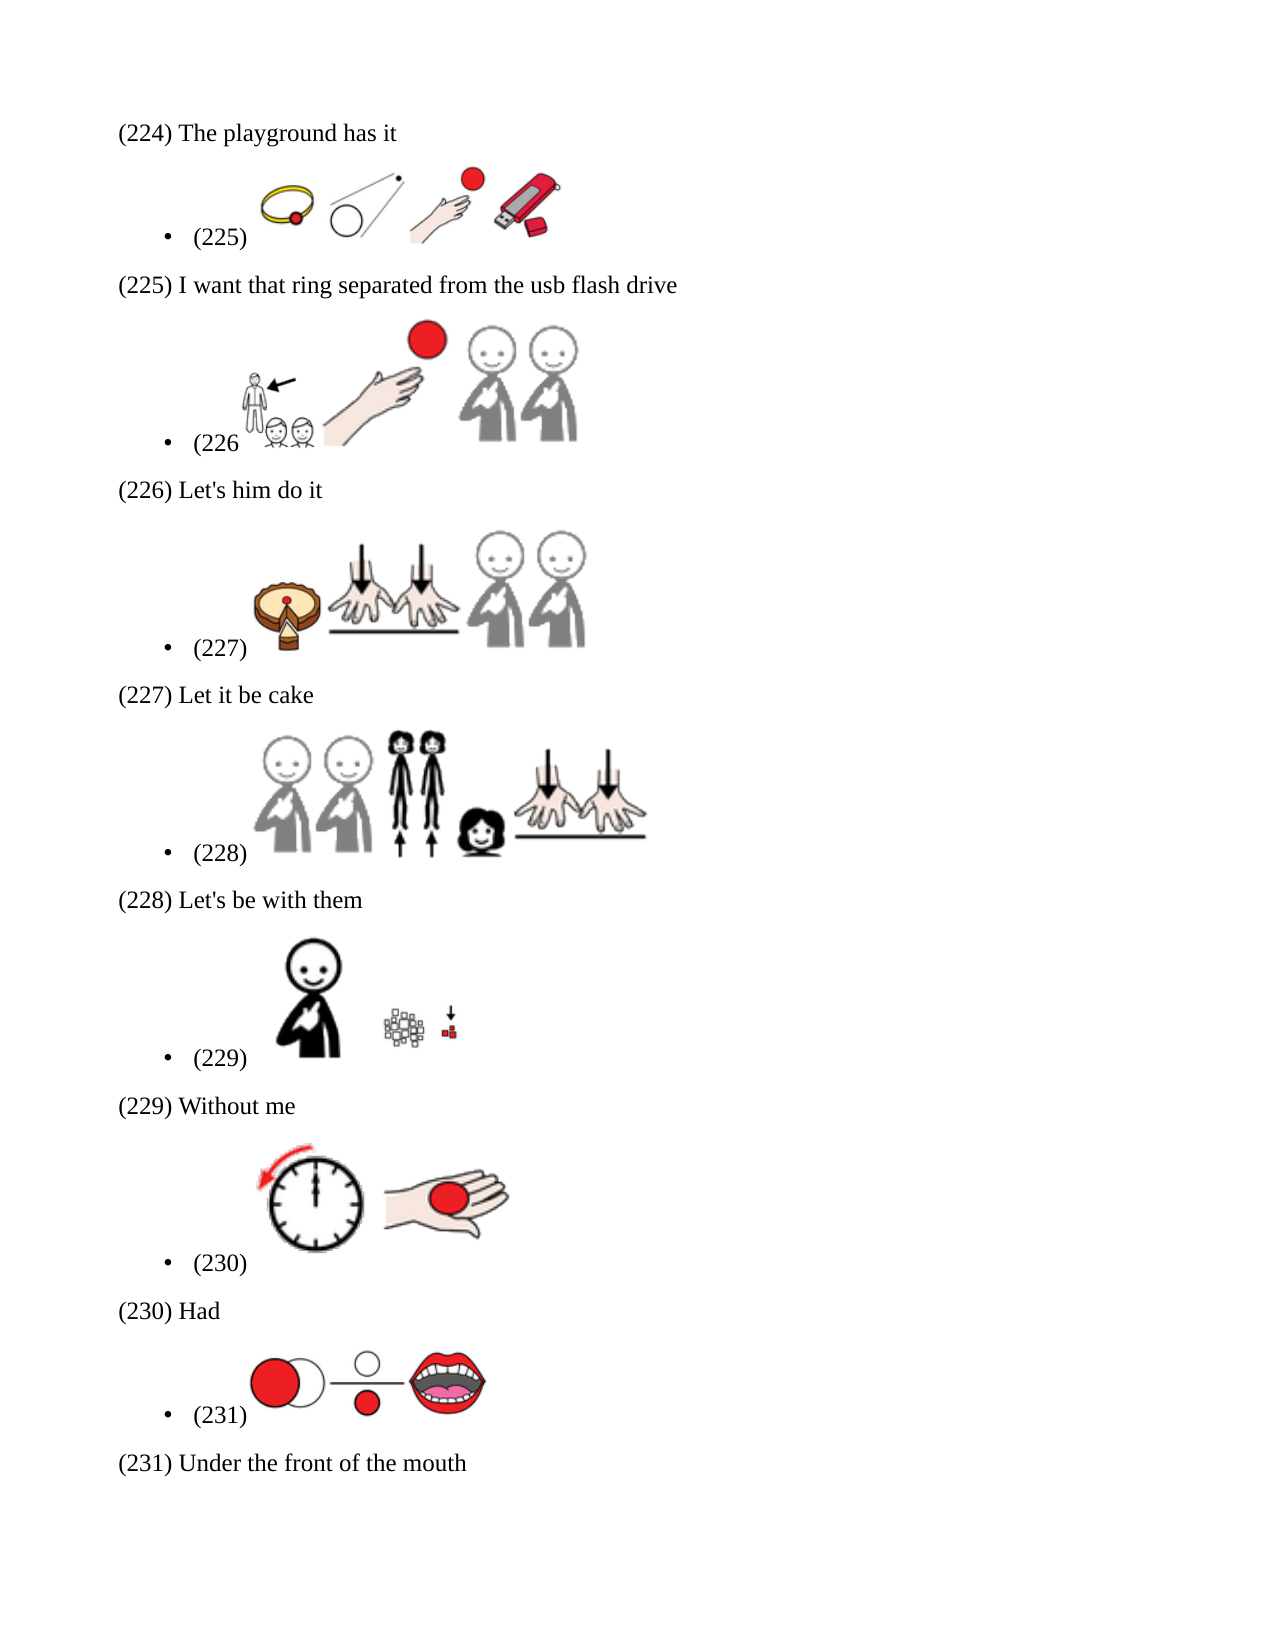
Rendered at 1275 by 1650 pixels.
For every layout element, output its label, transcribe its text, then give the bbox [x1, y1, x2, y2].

picture [238, 317, 586, 451]
text (228) Let's be with them [118, 886, 1157, 914]
text (225) I want that ring separated from the usb flash drive [118, 270, 1157, 299]
text (226) Let's him do it [118, 475, 1157, 504]
list (229) [164, 933, 1157, 1072]
text (224) The playground has it [118, 118, 1157, 147]
picture [247, 933, 461, 1067]
list (226 [164, 318, 1157, 456]
text (227) Let it be cake [118, 680, 1157, 709]
text (229) Without me [118, 1091, 1157, 1119]
picture [247, 1343, 488, 1424]
list (227) [164, 523, 1157, 662]
list (225) [164, 166, 1157, 251]
picture [247, 522, 594, 657]
list (231) [164, 1344, 1157, 1429]
picture [247, 165, 568, 246]
list (230) [164, 1138, 1157, 1277]
text (230) Had [118, 1296, 1157, 1325]
text (231) Under the front of the mouth [118, 1448, 1157, 1477]
picture [247, 1138, 514, 1272]
picture [247, 728, 648, 862]
list (228) [164, 728, 1157, 867]
